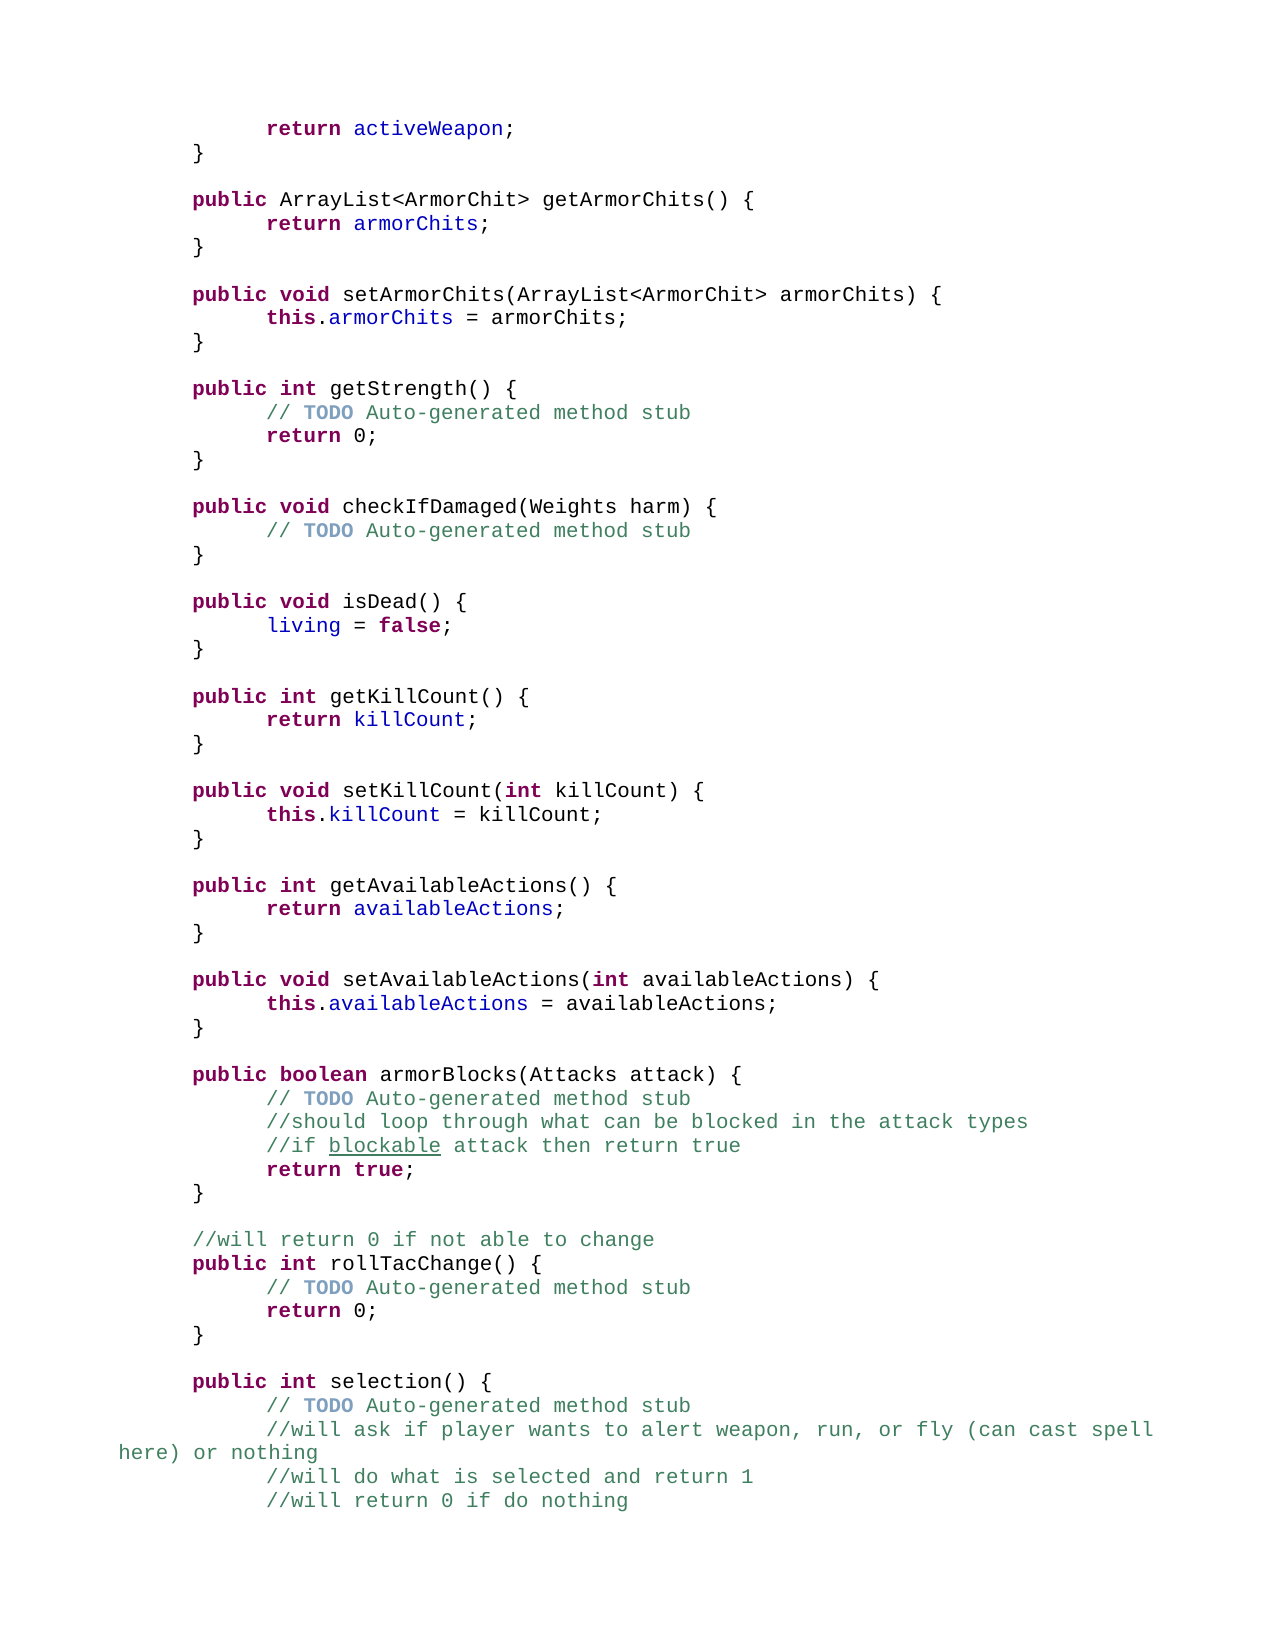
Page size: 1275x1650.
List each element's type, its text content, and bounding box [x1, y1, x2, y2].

text } [118, 331, 1157, 354]
text public void checkIfDamaged(Weights harm) { [118, 496, 1157, 520]
text //will ask if player wants to alert weapon, run, or fly (can cast spell here) or nothing [118, 1419, 1157, 1466]
text public int getStrength() { [118, 378, 1157, 402]
text } [118, 922, 1157, 946]
text } [118, 1017, 1157, 1040]
text public void setAvailableActions(int availableActions) { [118, 969, 1157, 993]
text // TODO Auto-generated method stub [118, 1088, 1157, 1111]
text return availableActions; [118, 898, 1157, 922]
text //will return 0 if do nothing [118, 1489, 1157, 1513]
text // TODO Auto-generated method stub [118, 402, 1157, 426]
text public int selection() { [118, 1371, 1157, 1395]
text return 0; [118, 1300, 1157, 1324]
text // TODO Auto-generated method stub [118, 1395, 1157, 1419]
text this.armorChits = armorChits; [118, 307, 1157, 331]
text return activeWeapon; [118, 118, 1157, 142]
text public void setArmorChits(ArrayList<ArmorChit> armorChits) { [118, 284, 1157, 307]
text public void setKillCount(int killCount) { [118, 780, 1157, 804]
text //should loop through what can be blocked in the attack types [118, 1111, 1157, 1135]
text return killCount; [118, 709, 1157, 733]
text this.availableActions = availableActions; [118, 993, 1157, 1017]
text // TODO Auto-generated method stub [118, 1277, 1157, 1300]
text } [118, 638, 1157, 662]
text public int getKillCount() { [118, 686, 1157, 709]
text public void isDead() { [118, 591, 1157, 615]
text return true; [118, 1158, 1157, 1182]
text return armorChits; [118, 213, 1157, 236]
text } [118, 1182, 1157, 1206]
text } [118, 733, 1157, 757]
text //will do what is selected and return 1 [118, 1466, 1157, 1489]
text // TODO Auto-generated method stub [118, 520, 1157, 544]
text } [118, 449, 1157, 473]
text public int getAvailableActions() { [118, 875, 1157, 898]
text public boolean armorBlocks(Attacks attack) { [118, 1064, 1157, 1088]
text return 0; [118, 426, 1157, 449]
text } [118, 142, 1157, 165]
text } [118, 1324, 1157, 1348]
text public ArrayList<ArmorChit> getArmorChits() { [118, 189, 1157, 213]
text public int rollTacChange() { [118, 1253, 1157, 1277]
text //will return 0 if not able to change [118, 1229, 1157, 1253]
text living = false; [118, 615, 1157, 638]
text } [118, 827, 1157, 851]
text } [118, 236, 1157, 260]
text //if blockable attack then return true [118, 1135, 1157, 1158]
text } [118, 544, 1157, 567]
text this.killCount = killCount; [118, 804, 1157, 827]
